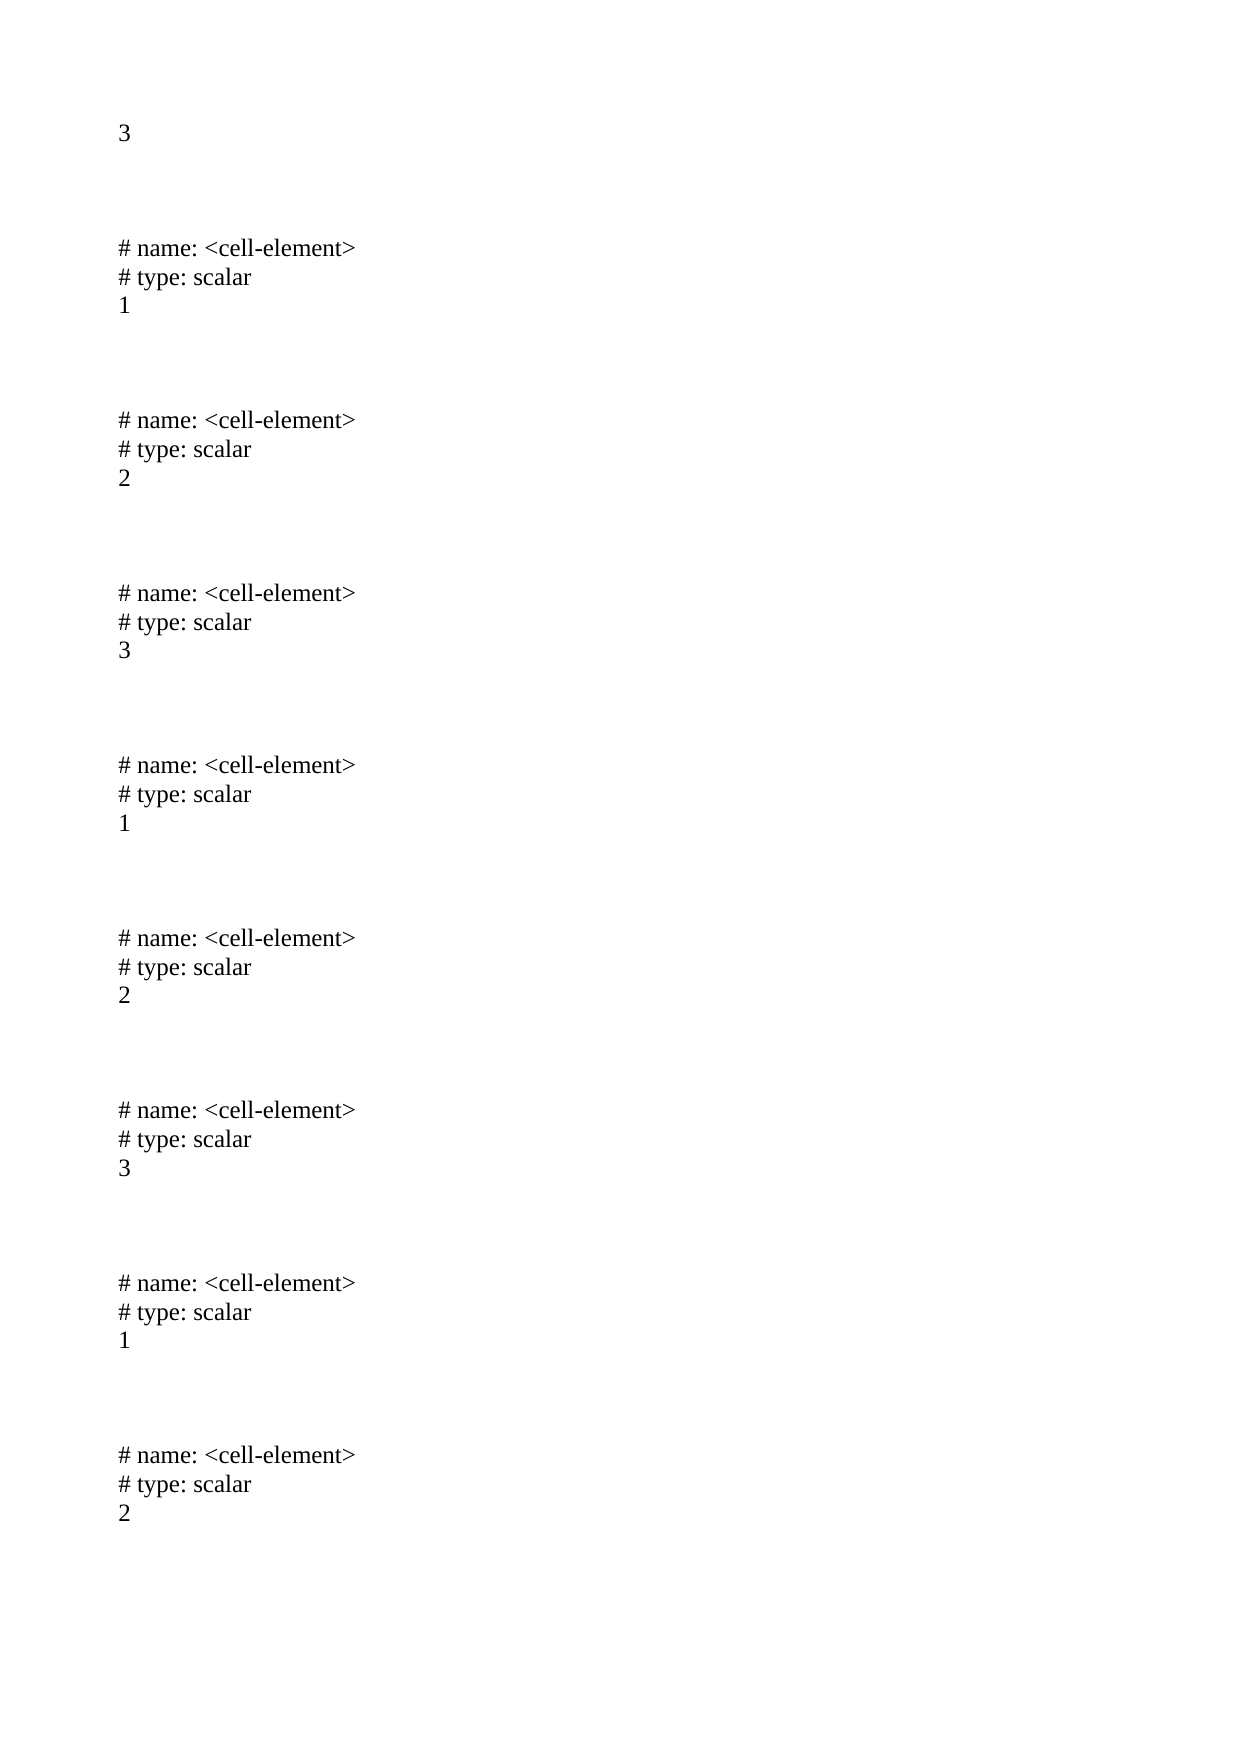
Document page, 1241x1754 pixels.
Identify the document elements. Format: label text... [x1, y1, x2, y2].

text 3 [118, 118, 1122, 147]
text # type: scalar [118, 779, 1122, 808]
text # type: scalar [118, 952, 1122, 981]
text # type: scalar [118, 1124, 1122, 1153]
text # type: scalar [118, 1297, 1122, 1326]
text # name: <cell-element> [118, 1096, 1122, 1124]
text # type: scalar [118, 1469, 1122, 1498]
text # name: <cell-element> [118, 751, 1122, 779]
text 2 [118, 1498, 1122, 1527]
text # name: <cell-element> [118, 1268, 1122, 1297]
text # type: scalar [118, 607, 1122, 636]
text # name: <cell-element> [118, 233, 1122, 262]
text # type: scalar [118, 262, 1122, 291]
text 1 [118, 291, 1122, 319]
text # name: <cell-element> [118, 1441, 1122, 1469]
text 3 [118, 636, 1122, 664]
text # name: <cell-element> [118, 578, 1122, 607]
text 1 [118, 808, 1122, 837]
text 2 [118, 981, 1122, 1009]
text # type: scalar [118, 434, 1122, 463]
text 3 [118, 1153, 1122, 1182]
text 2 [118, 463, 1122, 492]
text # name: <cell-element> [118, 923, 1122, 952]
text 1 [118, 1326, 1122, 1354]
text # name: <cell-element> [118, 406, 1122, 434]
